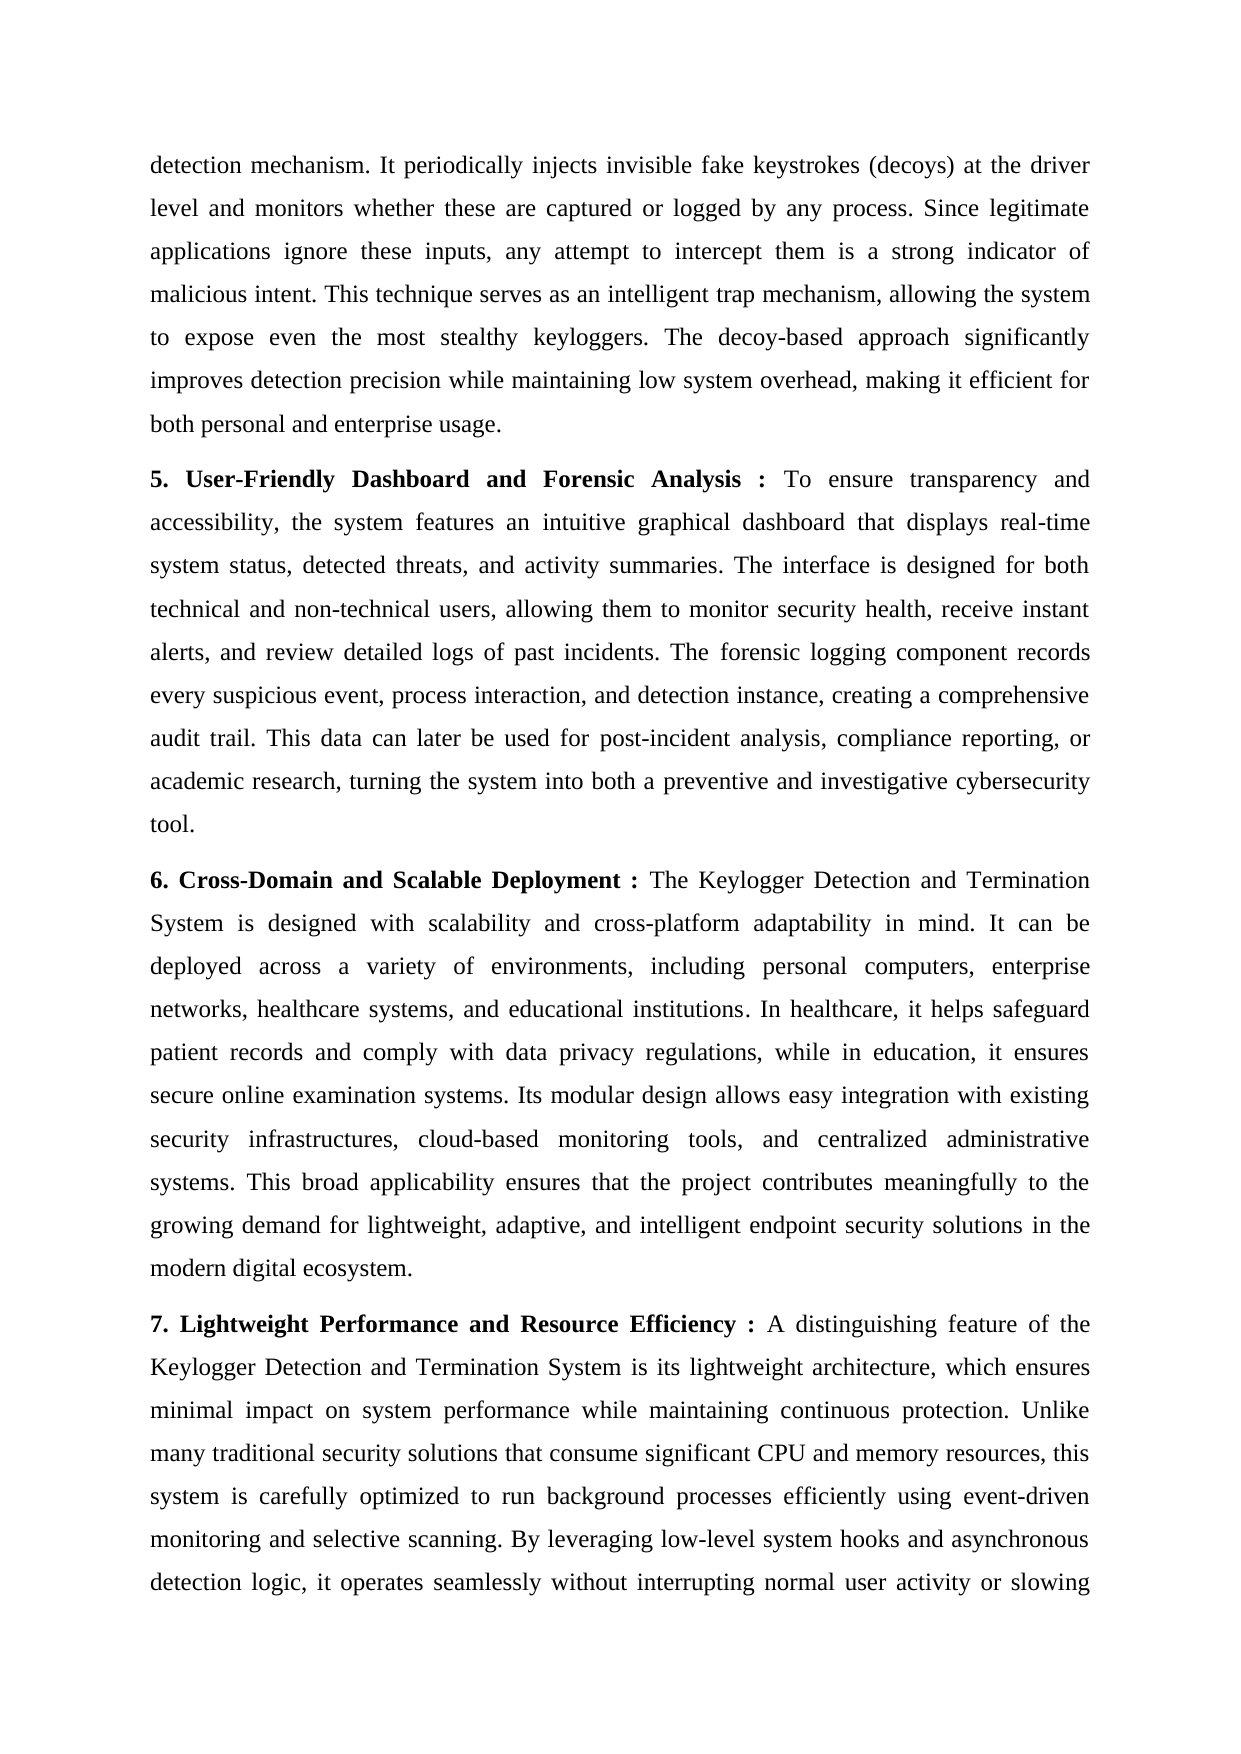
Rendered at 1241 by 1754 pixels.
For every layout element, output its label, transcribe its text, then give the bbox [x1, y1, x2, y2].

text 6. Cross-Domain and Scalable Deployment : The Keylogger Detection and Termination System is designed with scalability and cross-platform adaptability in mind. It can be deployed across a variety of environments, including personal computers, enterprise networks, healthcare systems, and educational institutions. In healthcare, it helps safeguard patient records and comply with data privacy regulations, while in education, it ensures secure online examination systems. Its modular design allows easy integration with existing security infrastructures, cloud-based monitoring tools, and centralized administrative systems. This broad applicability ensures that the project contributes meaningfully to the growing demand for lightweight, adaptive, and intelligent endpoint security solutions in the modern digital ecosystem. [150, 865, 1091, 1282]
text 5. User-Friendly Dashboard and Forensic Analysis : To ensure transparency and accessibility, the system features an intuitive graphical dashboard that displays real-time system status, detected threats, and activity summaries. The interface is designed for both technical and non-technical users, allowing them to monitor security health, receive instant alerts, and review detailed logs of past incidents. The forensic logging component records every suspicious event, process interaction, and detection instance, creating a comprehensive audit trail. This data can later be used for post-incident analysis, compliance reporting, or academic research, turning the system into both a preventive and investigative cybersecurity tool. [150, 464, 1091, 838]
text detection mechanism. It periodically injects invisible fake keystrokes (decoys) at the driver level and monitors whether these are captured or logged by any process. Since legitimate applications ignore these inputs, any attempt to intercept them is a strong indicator of malicious intent. This technique serves as an intelligent trap mechanism, allowing the system to expose even the most stealthy keyloggers. The decoy-based approach significantly improves detection precision while maintaining low system overhead, making it efficient for both personal and enterprise usage. [150, 150, 1091, 437]
text 7. Lightweight Performance and Resource Efficiency : A distinguishing feature of the Keylogger Detection and Termination System is its lightweight architecture, which ensures minimal impact on system performance while maintaining continuous protection. Unlike many traditional security solutions that consume significant CPU and memory resources, this system is carefully optimized to run background processes efficiently using event-driven monitoring and selective scanning. By leveraging low-level system hooks and asynchronous detection logic, it operates seamlessly without interrupting normal user activity or slowing [150, 1309, 1091, 1596]
